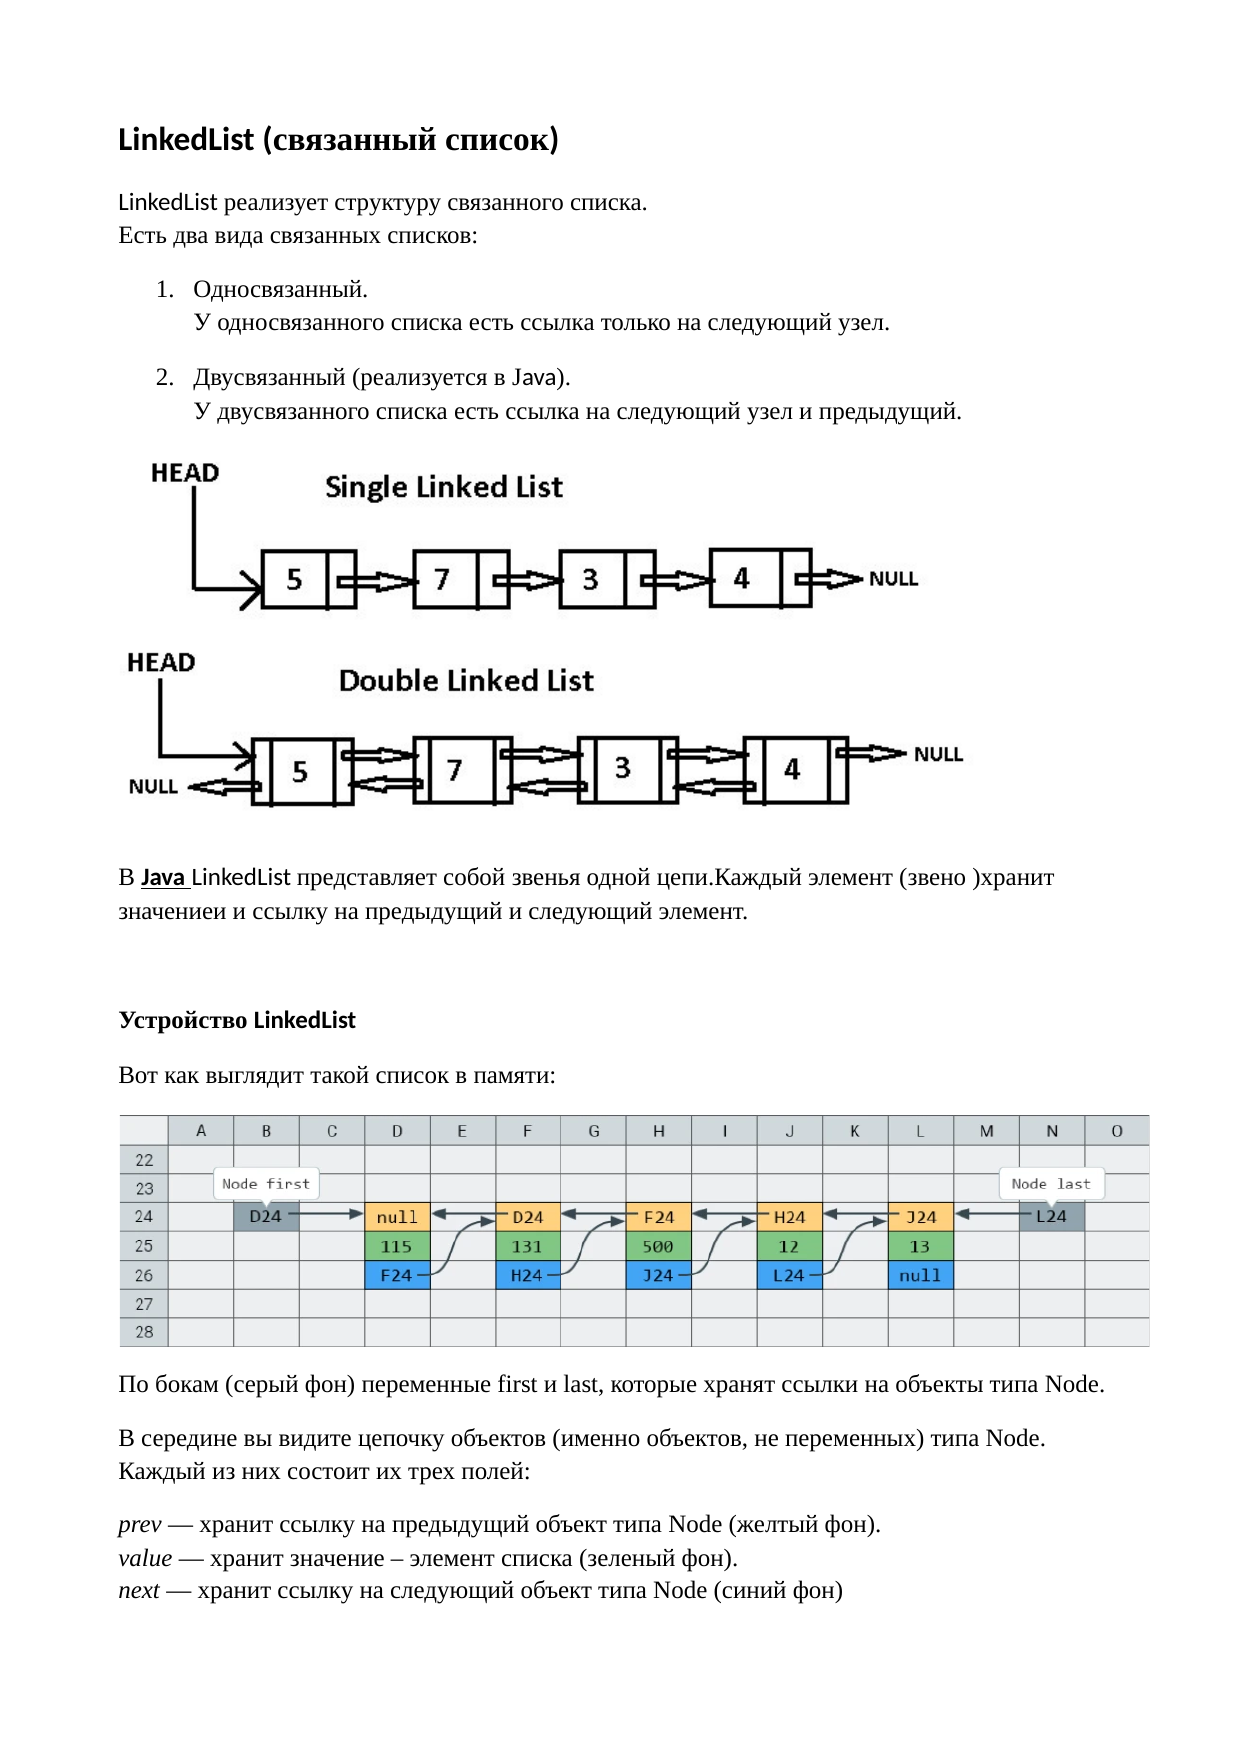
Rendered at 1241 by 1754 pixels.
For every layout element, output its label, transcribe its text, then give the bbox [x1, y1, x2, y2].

text По бокам (серый фон) переменные first и last, которые хранят ссылки на объекты типа Node. [118, 1369, 1122, 1398]
text Вот как выглядит такой список в памяти: [118, 1060, 1122, 1088]
list Двусвязанный (реализуется в Java). У двусвязанного списка есть ссылка на следующий узел и предыдущий. [156, 361, 1122, 425]
text В Java LinkedList представляет собой звенья одной цепи.Каждый элемент (звено )хранит значениеи и ссылку на предыдущий и следующий элемент. [118, 861, 1122, 925]
text В середине вы видите цепочку объектов (именно объектов, не переменных) типа Node. Каждый из них состоит их трех полей: [118, 1423, 1122, 1484]
text LinkedList (связанный список) [118, 118, 1122, 159]
list Односвязанный. У односвязанного списка есть ссылка только на следующий узел. [156, 274, 1122, 336]
text LinkedList реализует структуру связанного списка. Есть два вида связанных списков: [118, 186, 1122, 249]
text prev — хранит ссылку на предыдущий объект типа Node (желтый фон). value — хранит значение – элемент списка (зеленый фон). next — хранит ссылку на следующий объект типа Node (синий фон) [118, 1509, 1122, 1604]
text Устройство LinkedList [118, 1004, 1122, 1034]
